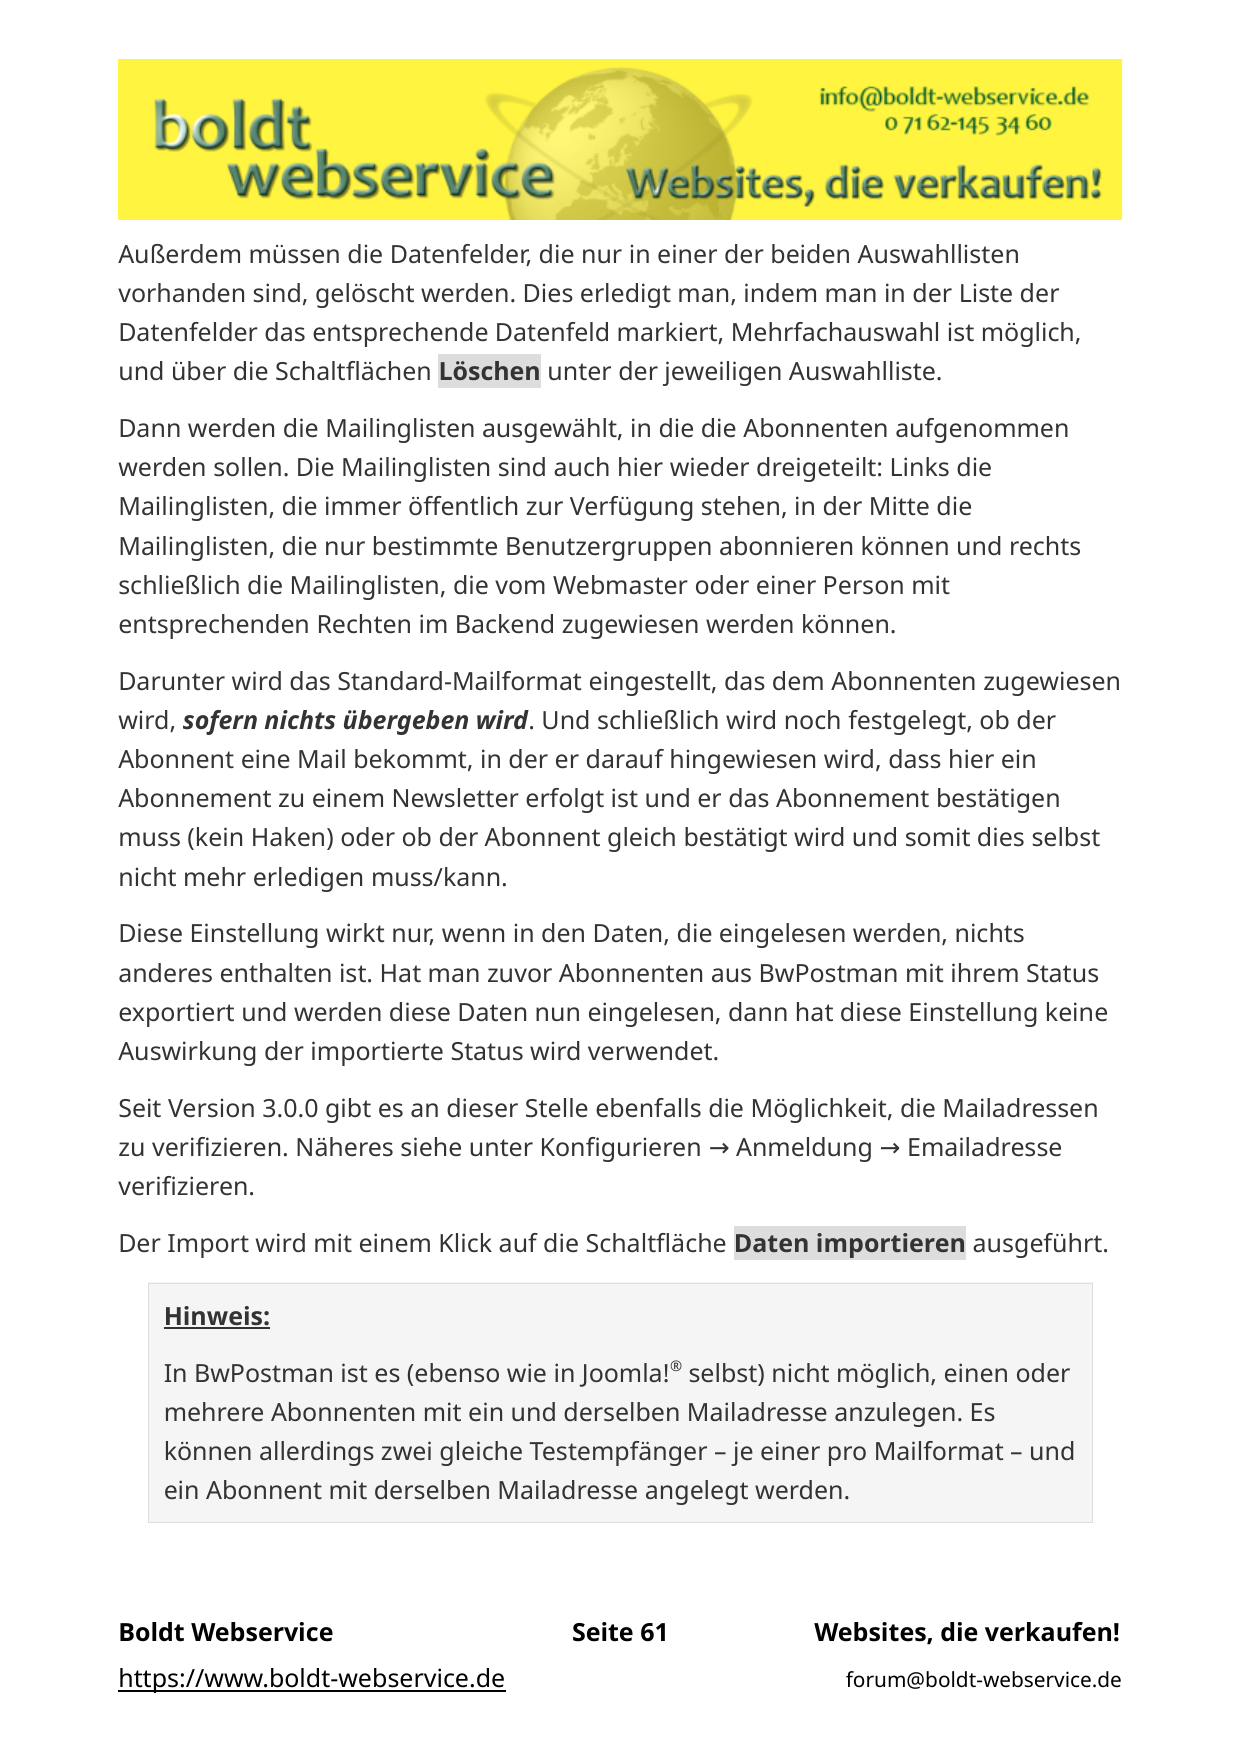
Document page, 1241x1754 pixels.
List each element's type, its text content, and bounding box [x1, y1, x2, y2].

text Der Import wird mit einem Klick auf die Schaltfläche Daten importieren ausgeführt. [118, 1226, 734, 1260]
text Hinweis: [149, 1284, 1092, 1332]
text Außerdem müssen die Datenfelder, die nur in einer der beiden Auswahllisten vorhanden sind, gelöscht werden. Dies erledigt man, indem man in der Liste der Datenfelder das entsprechende Datenfeld markiert, Mehrfachauswahl ist möglich, und über die Schaltflächen Löschen unter der jeweiligen Auswahlliste. [118, 236, 1122, 388]
text Diese Einstellung wirkt nur, wenn in den Daten, die eingelesen werden, nichts anderes enthalten ist. Hat man zuvor Abonnenten aus BwPostman mit ihrem Status exportiert und werden diese Daten nun eingelesen, dann hat diese Einstellung keine Auswirkung der importierte Status wird verwendet. [118, 916, 1122, 1068]
text Dann werden die Mailinglisten ausgewählt, in die die Abonnenten aufgenommen werden sollen. Die Mailinglisten sind auch hier wieder dreigeteilt: Links die Mailinglisten, die immer öffentlich zur Verfügung stehen, in der Mitte die Mailinglisten, die nur bestimmte Benutzergruppen abonnieren können und rechts schließlich die Mailinglisten, die vom Webmaster oder einer Person mit entsprechenden Rechten im Backend zugewiesen werden können. [118, 411, 1122, 641]
picture [118, 59, 1123, 220]
text Seit Version 3.0.0 gibt es an dieser Stelle ebenfalls die Möglichkeit, die Mailadressen zu verifizieren. Näheres siehe unter Konfigurieren → Anmeldung → Emailadresse verifizieren. [118, 1090, 1122, 1203]
text Darunter wird das Standard-Mailformat eingestellt, das dem Abonnenten zugewiesen wird, sofern nichts übergeben wird. Und schließlich wird noch festgelegt, ob der Abonnent eine Mail bekommt, in der er darauf hingewiesen wird, dass hier ein Abonnement zu einem Newsletter erfolgt ist und er das Abonnement bestätigen muss (kein Haken) oder ob der Abonnent gleich bestätigt wird und somit dies selbst nicht mehr erledigen muss/kann. [118, 663, 1122, 893]
text In BwPostman ist es (ebenso wie in Joomla!® selbst) nicht möglich, einen oder mehrere Abonnenten mit ein und derselben Mailadresse anzulegen. Es können allerdings zwei gleiche Testempfänger – je einer pro Mailformat – und ein Abonnent mit derselben Mailadresse angelegt werden. [149, 1339, 1092, 1522]
text Der Import wird mit einem Klick auf die Schaltfläche Daten importieren ausgeführt. [966, 1226, 1122, 1260]
